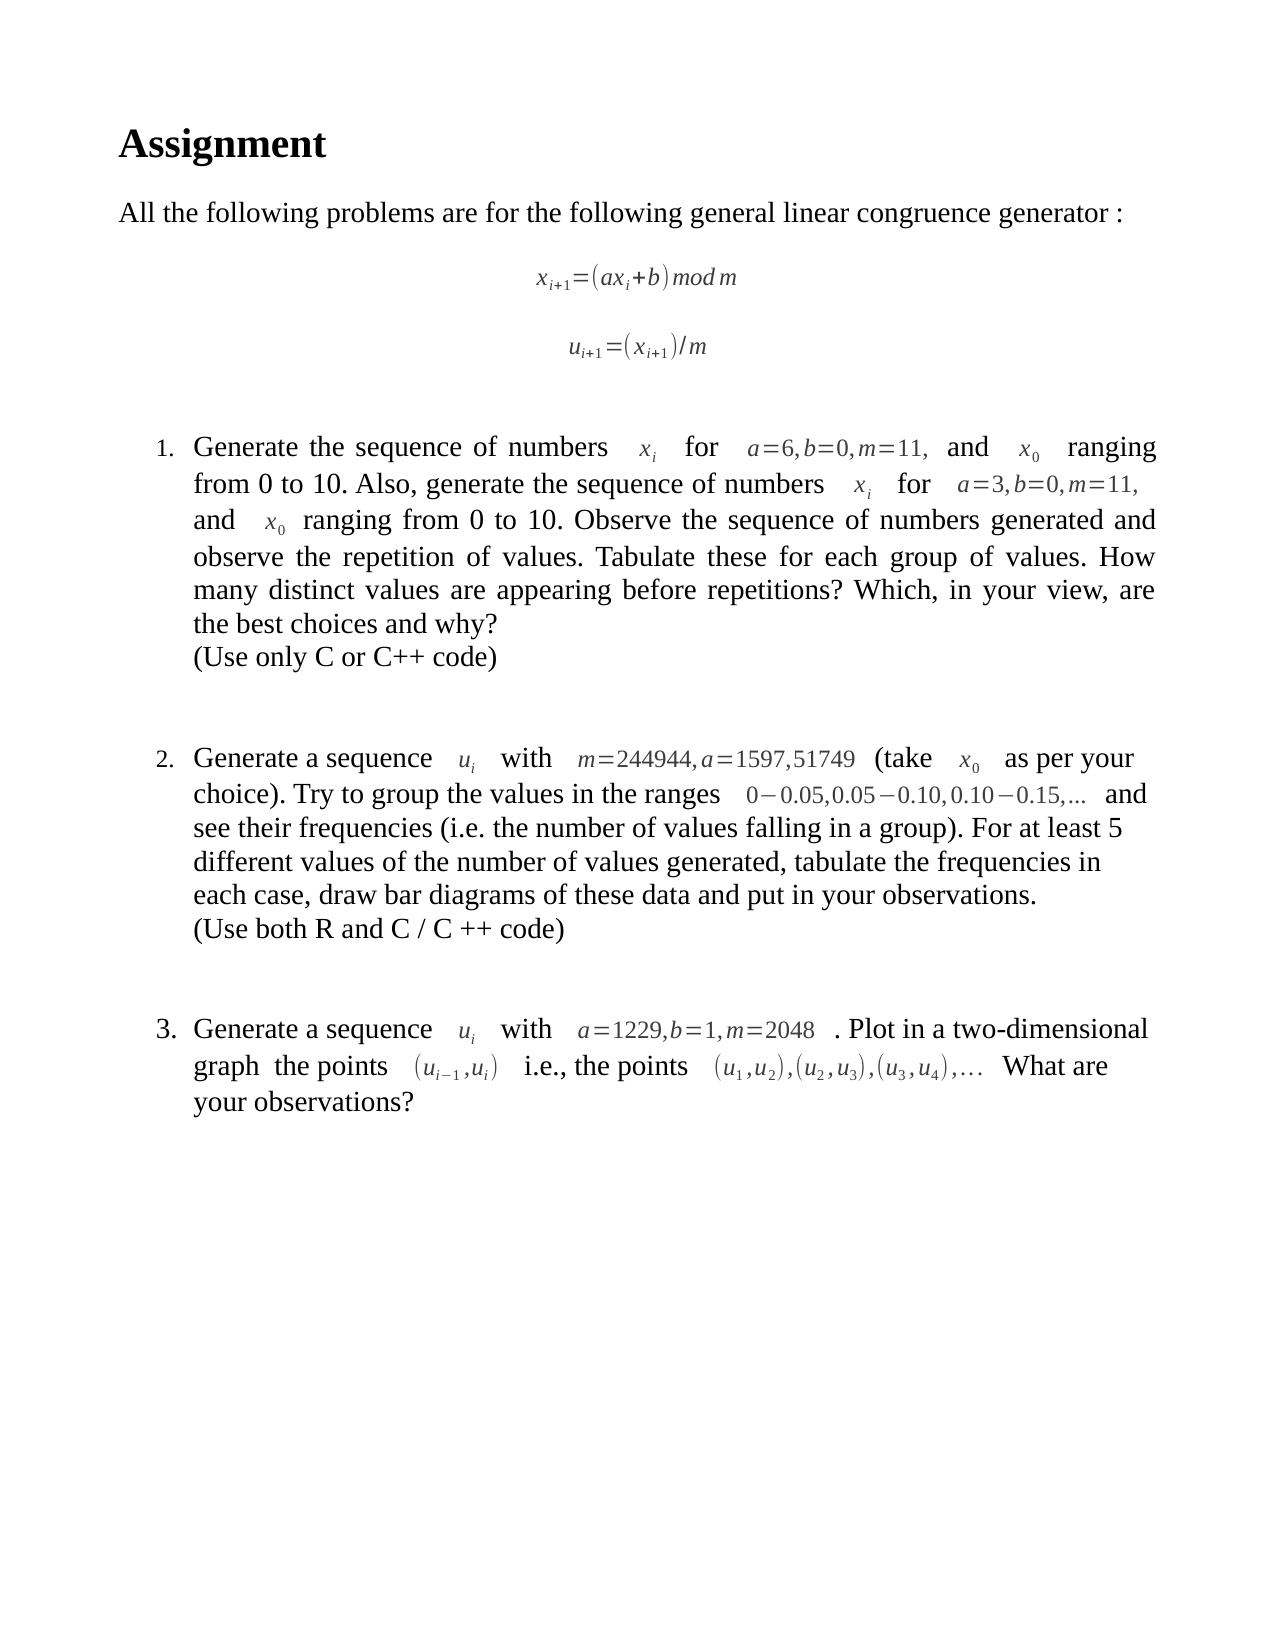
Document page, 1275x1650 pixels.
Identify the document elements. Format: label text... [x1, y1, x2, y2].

text Assignment [118, 118, 1157, 166]
list Generate the sequence of numbers for and ranging from 0 to 10. Also, generate the sequence of numbers for and ranging from 0 to 10. Observe the sequence of numbers generated and observe the repetition of values. Tabulate these for each group of values. How many distinct values are appearing before repetitions? Which, in your view, are the best choices and why? [156, 429, 1157, 639]
list (Use both R and C / C ++ code) [156, 911, 1157, 944]
list Generate a sequence with (take as per your choice). Try to group the values in the ranges and see their frequencies (i.e. the number of values falling in a group). For at least 5 different values of the number of values generated, tabulate the frequencies in each case, draw bar diagrams of these data and put in your observations. [156, 740, 1157, 911]
text All the following problems are for the following general linear congruence generator : [118, 195, 1157, 228]
list Generate a sequence with . Plot in a two-dimensional graph the points i.e., the points What are your observations? [156, 1011, 1157, 1118]
list (Use only C or C++ code) [156, 639, 1157, 673]
